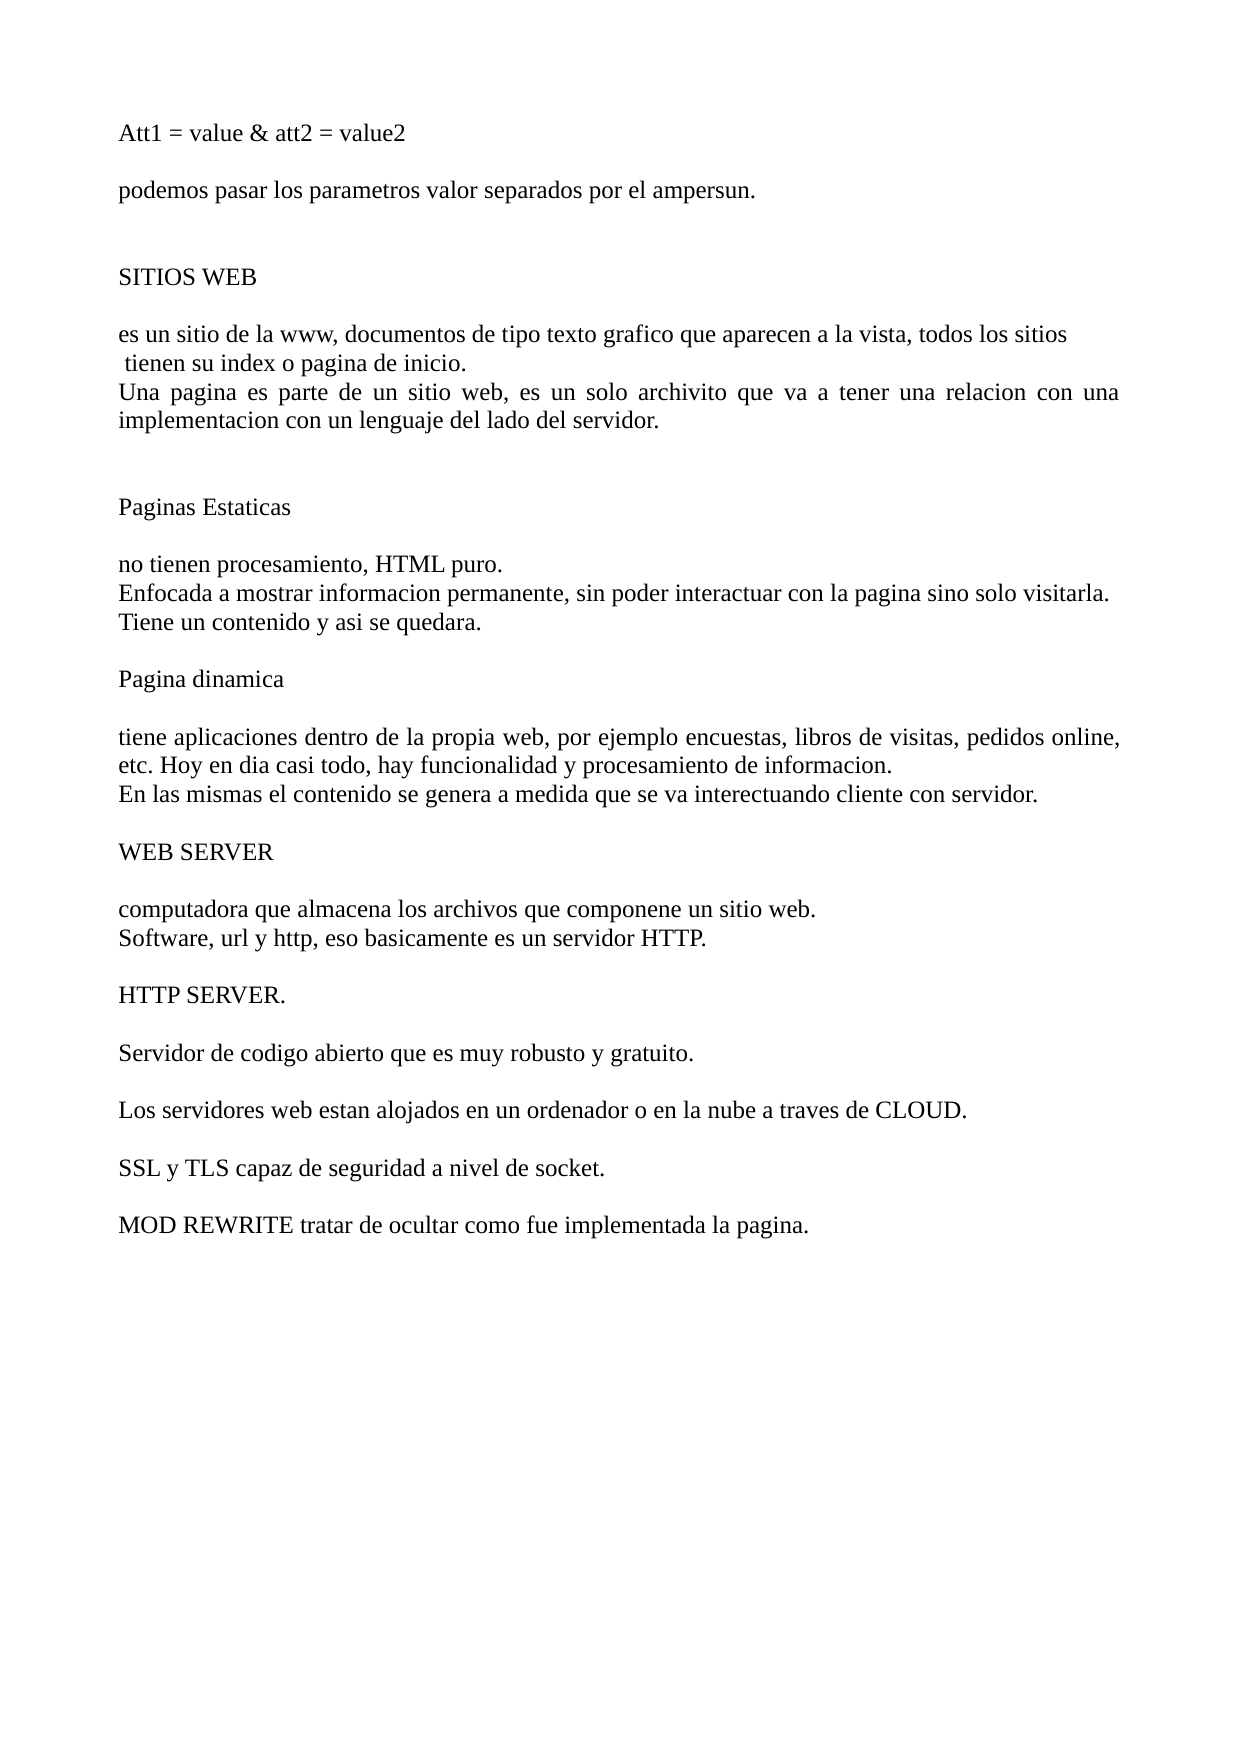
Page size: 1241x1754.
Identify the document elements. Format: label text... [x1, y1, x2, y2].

text tiene aplicaciones dentro de la propia web, por ejemplo encuestas, libros de visitas, pedidos online, etc. Hoy en dia casi todo, hay funcionalidad y procesamiento de informacion. [118, 722, 1122, 779]
text Software, url y http, eso basicamente es un servidor HTTP. [118, 923, 1122, 952]
text es un sitio de la www, documentos de tipo texto grafico que aparecen a la vista, todos los sitios [118, 319, 1122, 348]
text Tiene un contenido y asi se quedara. [118, 607, 1122, 636]
text Servidor de codigo abierto que es muy robusto y gratuito. [118, 1038, 1122, 1067]
text no tienen procesamiento, HTML puro. [118, 549, 1122, 578]
text Pagina dinamica [118, 664, 1122, 693]
text Att1 = value & att2 = value2 [118, 118, 1122, 147]
text tienen su index o pagina de inicio. [118, 348, 1122, 377]
text Enfocada a mostrar informacion permanente, sin poder interactuar con la pagina sino solo visitarla. [118, 578, 1122, 607]
text WEB SERVER [118, 837, 1122, 866]
text HTTP SERVER. [118, 981, 1122, 1009]
text MOD REWRITE tratar de ocultar como fue implementada la pagina. [118, 1211, 1122, 1239]
text Una pagina es parte de un sitio web, es un solo archivito que va a tener una relacion con una implementacion con un lenguaje del lado del servidor. [118, 377, 1122, 434]
text computadora que almacena los archivos que componene un sitio web. [118, 894, 1122, 923]
text Los servidores web estan alojados en un ordenador o en la nube a traves de CLOUD. [118, 1096, 1122, 1124]
text Paginas Estaticas [118, 492, 1122, 521]
text SSL y TLS capaz de seguridad a nivel de socket. [118, 1153, 1122, 1182]
text podemos pasar los parametros valor separados por el ampersun. [118, 176, 1122, 204]
text SITIOS WEB [118, 262, 1122, 291]
text En las mismas el contenido se genera a medida que se va interectuando cliente con servidor. [118, 779, 1122, 808]
